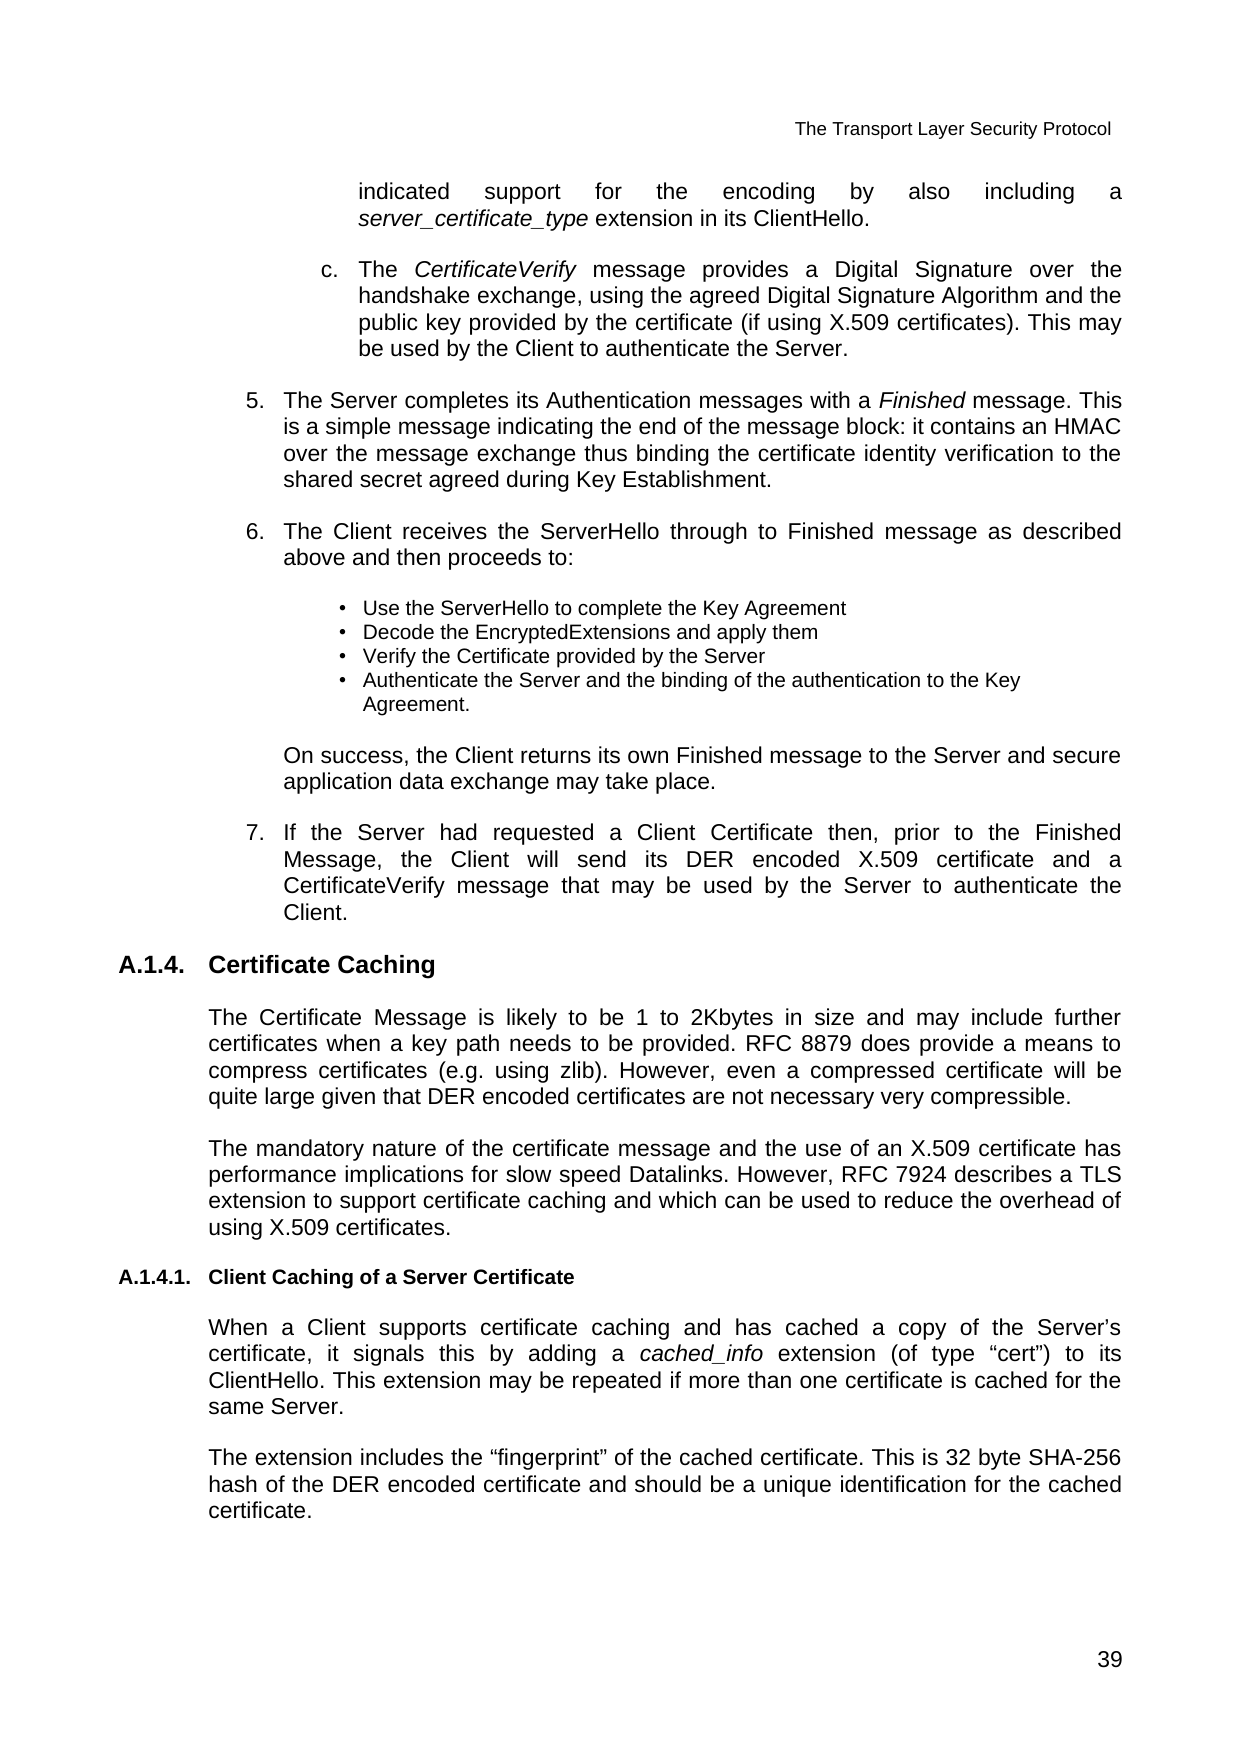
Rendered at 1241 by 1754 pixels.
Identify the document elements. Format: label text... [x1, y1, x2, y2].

list Authenticate the Server and the binding of the authentication to the Key Agreement. [339, 668, 1122, 716]
list Verify the Certificate provided by the Server [339, 644, 1122, 668]
text The Certificate Message is likely to be 1 to 2Kbytes in size and may include further certificates when a key path needs to be provided. RFC 8879 does provide a means to compress certificates (e.g. using zlib). However, even a compressed certificate will be quite large given that DER encoded certificates are not necessary very compressible. [208, 1004, 1122, 1109]
list Use the ServerHello to complete the Key Agreement [339, 596, 1122, 620]
subtitle Certificate Caching [118, 950, 1122, 979]
subtitle Client Caching of a Server Certificate [118, 1265, 1122, 1289]
list The Server completes its Authentication messages with a Finished message. This is a simple message indicating the end of the message block: it contains an HMAC over the message exchange thus binding the certificate identity verification to the shared secret agreed during Key Establishment. [246, 387, 1122, 492]
text The mandatory nature of the certificate message and the use of an X.509 certificate has performance implications for slow speed Datalinks. However, RFC 7924 describes a TLS extension to support certificate caching and which can be used to reduce the overhead of using X.509 certificates. [208, 1134, 1122, 1240]
list If the Server had requested a Client Certificate then, prior to the Finished Message, the Client will send its DER encoded X.509 certificate and a CertificateVerify message that may be used by the Server to authenticate the Client. [246, 819, 1122, 925]
list Decode the EncryptedExtensions and apply them [339, 620, 1122, 644]
text When a Client supports certificate caching and has cached a copy of the Server’s certificate, it signals this by adding a cached_info extension (of type “cert”) to its ClientHello. This extension may be repeated if more than one certificate is cached for the same Server. [208, 1314, 1122, 1419]
text indicated support for the encoding by also including a server_certificate_type extension in its ClientHello. [358, 178, 1122, 231]
text The extension includes the “fingerprint” of the cached certificate. This is 32 byte SHA-256 hash of the DER encoded certificate and should be a unique identification for the cached certificate. [208, 1444, 1122, 1523]
text On success, the Client returns its own Finished message to the Server and secure application data exchange may take place. [283, 742, 1122, 794]
list The Client receives the ServerHello through to Finished message as described above and then proceeds to: [246, 518, 1122, 570]
list The CertificateVerify message provides a Digital Signature over the handshake exchange, using the agreed Digital Signature Algorithm and the public key provided by the certificate (if using X.509 certificates). This may be used by the Client to authenticate the Server. [321, 256, 1122, 361]
